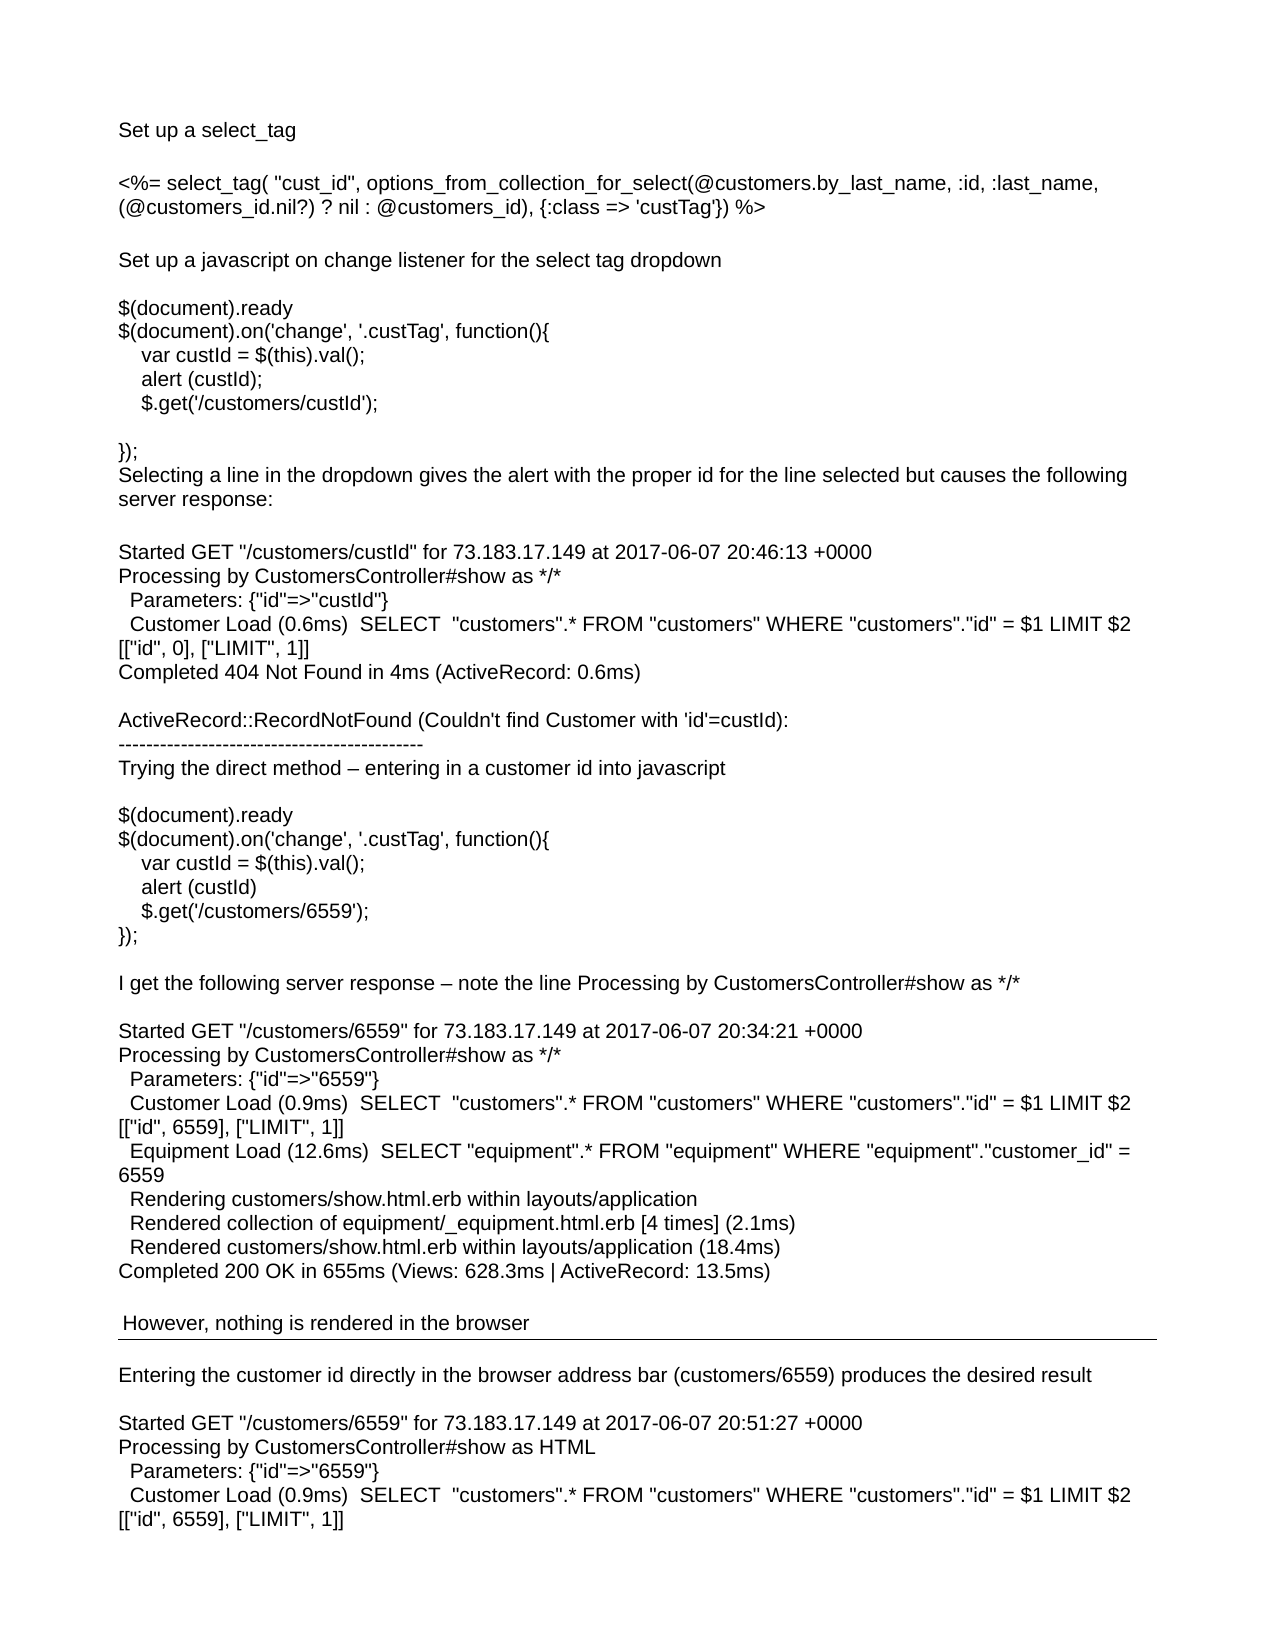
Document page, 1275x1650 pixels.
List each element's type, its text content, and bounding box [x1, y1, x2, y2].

text Set up a select_tag [118, 118, 1157, 142]
text Set up a javascript on change listener for the select tag dropdown [118, 247, 1157, 271]
text $(document).ready $(document).on('change', '.custTag', function(){ var custId = $(this).val(); alert (custId); $.get('/customers/custId'); }); [118, 295, 1157, 463]
text Selecting a line in the dropdown gives the alert with the proper id for the line selected but causes the following server response: [118, 463, 1157, 511]
text <%= select_tag( "cust_id", options_from_collection_for_select(@customers.by_last_name, :id, :last_name, (@customers_id.nil?) ? nil : @customers_id), {:class => 'custTag'}) %> [118, 171, 1157, 219]
text $(document).ready $(document).on('change', '.custTag', function(){ var custId = $(this).val(); alert (custId) $.get('/customers/6559'); }); [118, 803, 1157, 947]
text -------------------------------------------- [118, 731, 1157, 755]
text However, nothing is rendered in the browser [118, 1306, 1157, 1339]
text Started GET "/customers/6559" for 73.183.17.149 at 2017-06-07 20:51:27 +0000 Processing by CustomersController#show as HTML Parameters: {"id"=>"6559"} Customer Load (0.9ms) SELECT "customers".* FROM "customers" WHERE "customers"."id" = $1 LIMIT $2 [["id", 6559], ["LIMIT", 1]] [118, 1411, 1157, 1531]
text Started GET "/customers/6559" for 73.183.17.149 at 2017-06-07 20:34:21 +0000 Processing by CustomersController#show as */* Parameters: {"id"=>"6559"} Customer Load (0.9ms) SELECT "customers".* FROM "customers" WHERE "customers"."id" = $1 LIMIT $2 [["id", 6559], ["LIMIT", 1]] Equipment Load (12.6ms) SELECT "equipment".* FROM "equipment" WHERE "equipment"."customer_id" = 6559 Rendering customers/show.html.erb within layouts/application Rendered collection of equipment/_equipment.html.erb [4 times] (2.1ms) Rendered customers/show.html.erb within layouts/application (18.4ms) Completed 200 OK in 655ms (Views: 628.3ms | ActiveRecord: 13.5ms) [118, 1019, 1157, 1282]
text Started GET "/customers/custId" for 73.183.17.149 at 2017-06-07 20:46:13 +0000 Processing by CustomersController#show as */* Parameters: {"id"=>"custId"} Customer Load (0.6ms) SELECT "customers".* FROM "customers" WHERE "customers"."id" = $1 LIMIT $2 [["id", 0], ["LIMIT", 1]] Completed 404 Not Found in 4ms (ActiveRecord: 0.6ms) ActiveRecord::RecordNotFound (Couldn't find Customer with 'id'=custId): [118, 540, 1157, 731]
text Entering the customer id directly in the browser address bar (customers/6559) produces the desired result [118, 1363, 1157, 1387]
text Trying the direct method – entering in a customer id into javascript [118, 755, 1157, 779]
text I get the following server response – note the line Processing by CustomersController#show as */* [118, 971, 1157, 995]
